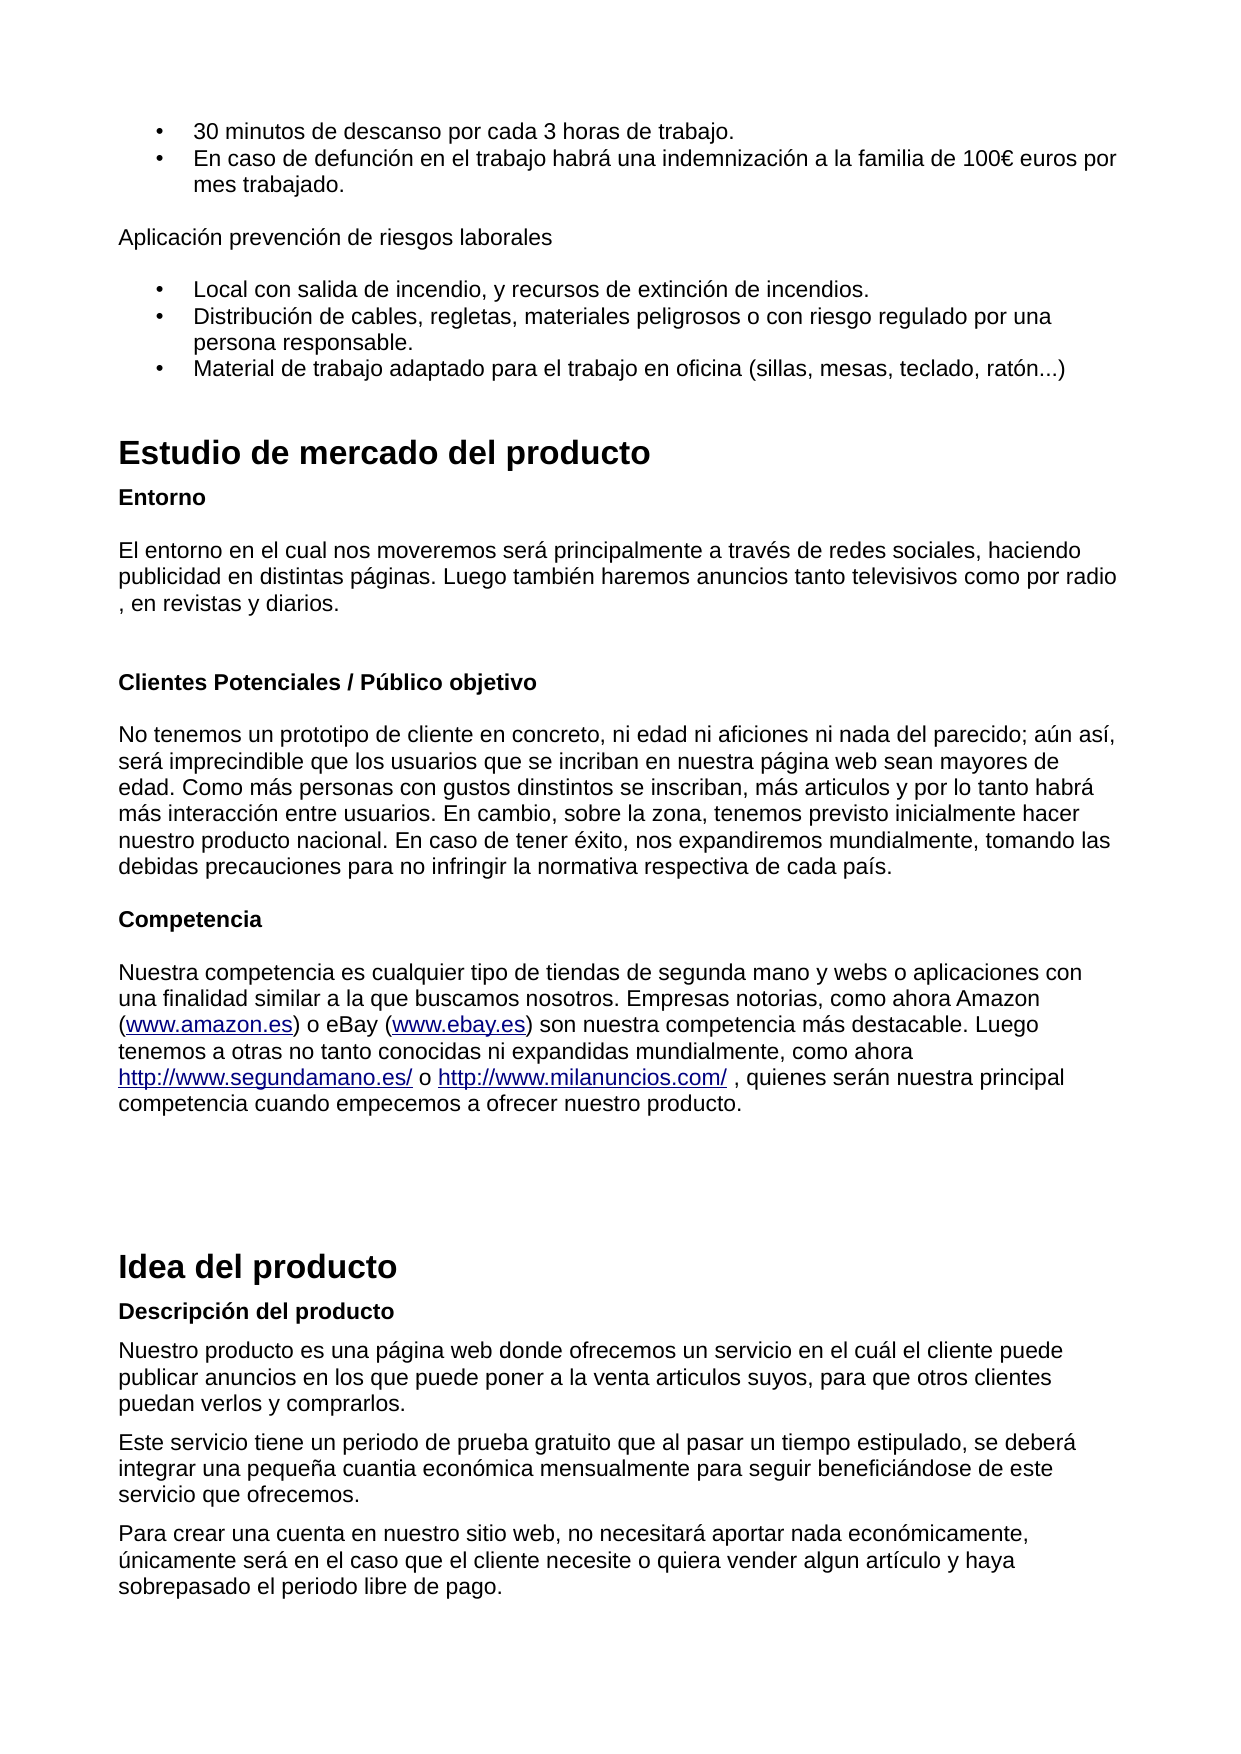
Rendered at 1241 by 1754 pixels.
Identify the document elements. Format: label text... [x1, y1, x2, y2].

text Competencia [118, 906, 1122, 932]
text No tenemos un prototipo de cliente en concreto, ni edad ni aficiones ni nada del parecido; aún así, será imprecindible que los usuarios que se incriban en nuestra página web sean mayores de edad. Como más personas con gustos dinstintos se inscriban, más articulos y por lo tanto habrá más interacción entre usuarios. En cambio, sobre la zona, tenemos previsto inicialmente hacer nuestro producto nacional. En caso de tener éxito, nos expandiremos mundialmente, tomando las debidas precauciones para no infringir la normativa respectiva de cada país. [118, 721, 1122, 879]
text Aplicación prevención de riesgos laborales [118, 223, 1122, 250]
list Local con salida de incendio, y recursos de extinción de incendios. [156, 276, 1122, 303]
text Entorno [118, 484, 1122, 511]
text Clientes Potenciales / Público objetivo [118, 669, 1122, 695]
text Descripción del producto [118, 1298, 1122, 1324]
list Distribución de cables, regletas, materiales peligrosos o con riesgo regulado por una persona responsable. [156, 303, 1122, 355]
text El entorno en el cual nos moveremos será principalmente a través de redes sociales, haciendo publicidad en distintas páginas. Luego también haremos anuncios tanto televisivos como por radio , en revistas y diarios. [118, 537, 1122, 616]
text Este servicio tiene un periodo de prueba gratuito que al pasar un tiempo estipulado, se deberá integrar una pequeña cuantia económica mensualmente para seguir beneficiándose de este servicio que ofrecemos. [118, 1429, 1122, 1508]
subtitle Idea del producto [118, 1247, 1122, 1286]
text Para crear una cuenta en nuestro sitio web, no necesitará aportar nada económicamente, únicamente será en el caso que el cliente necesite o quiera vender algun artículo y haya sobrepasado el periodo libre de pago. [118, 1520, 1122, 1599]
list 30 minutos de descanso por cada 3 horas de trabajo. [156, 118, 1122, 144]
list En caso de defunción en el trabajo habrá una indemnización a la familia de 100€ euros por mes trabajado. [156, 144, 1122, 197]
text Nuestra competencia es cualquier tipo de tiendas de segunda mano y webs o aplicaciones con una finalidad similar a la que buscamos nosotros. Empresas notorias, como ahora Amazon (www.amazon.es) o eBay (www.ebay.es) son nuestra competencia más destacable. Luego tenemos a otras no tanto conocidas ni expandidas mundialmente, como ahora http://www.segundamano.es/ o http://www.milanuncios.com/ , quienes serán nuestra principal competencia cuando empecemos a ofrecer nuestro producto. [118, 958, 1122, 1117]
text Nuestro producto es una página web donde ofrecemos un servicio en el cuál el cliente puede publicar anuncios en los que puede poner a la venta articulos suyos, para que otros clientes puedan verlos y comprarlos. [118, 1337, 1122, 1416]
subtitle Estudio de mercado del producto [118, 433, 1122, 472]
list Material de trabajo adaptado para el trabajo en oficina (sillas, mesas, teclado, ratón...) [156, 355, 1122, 382]
